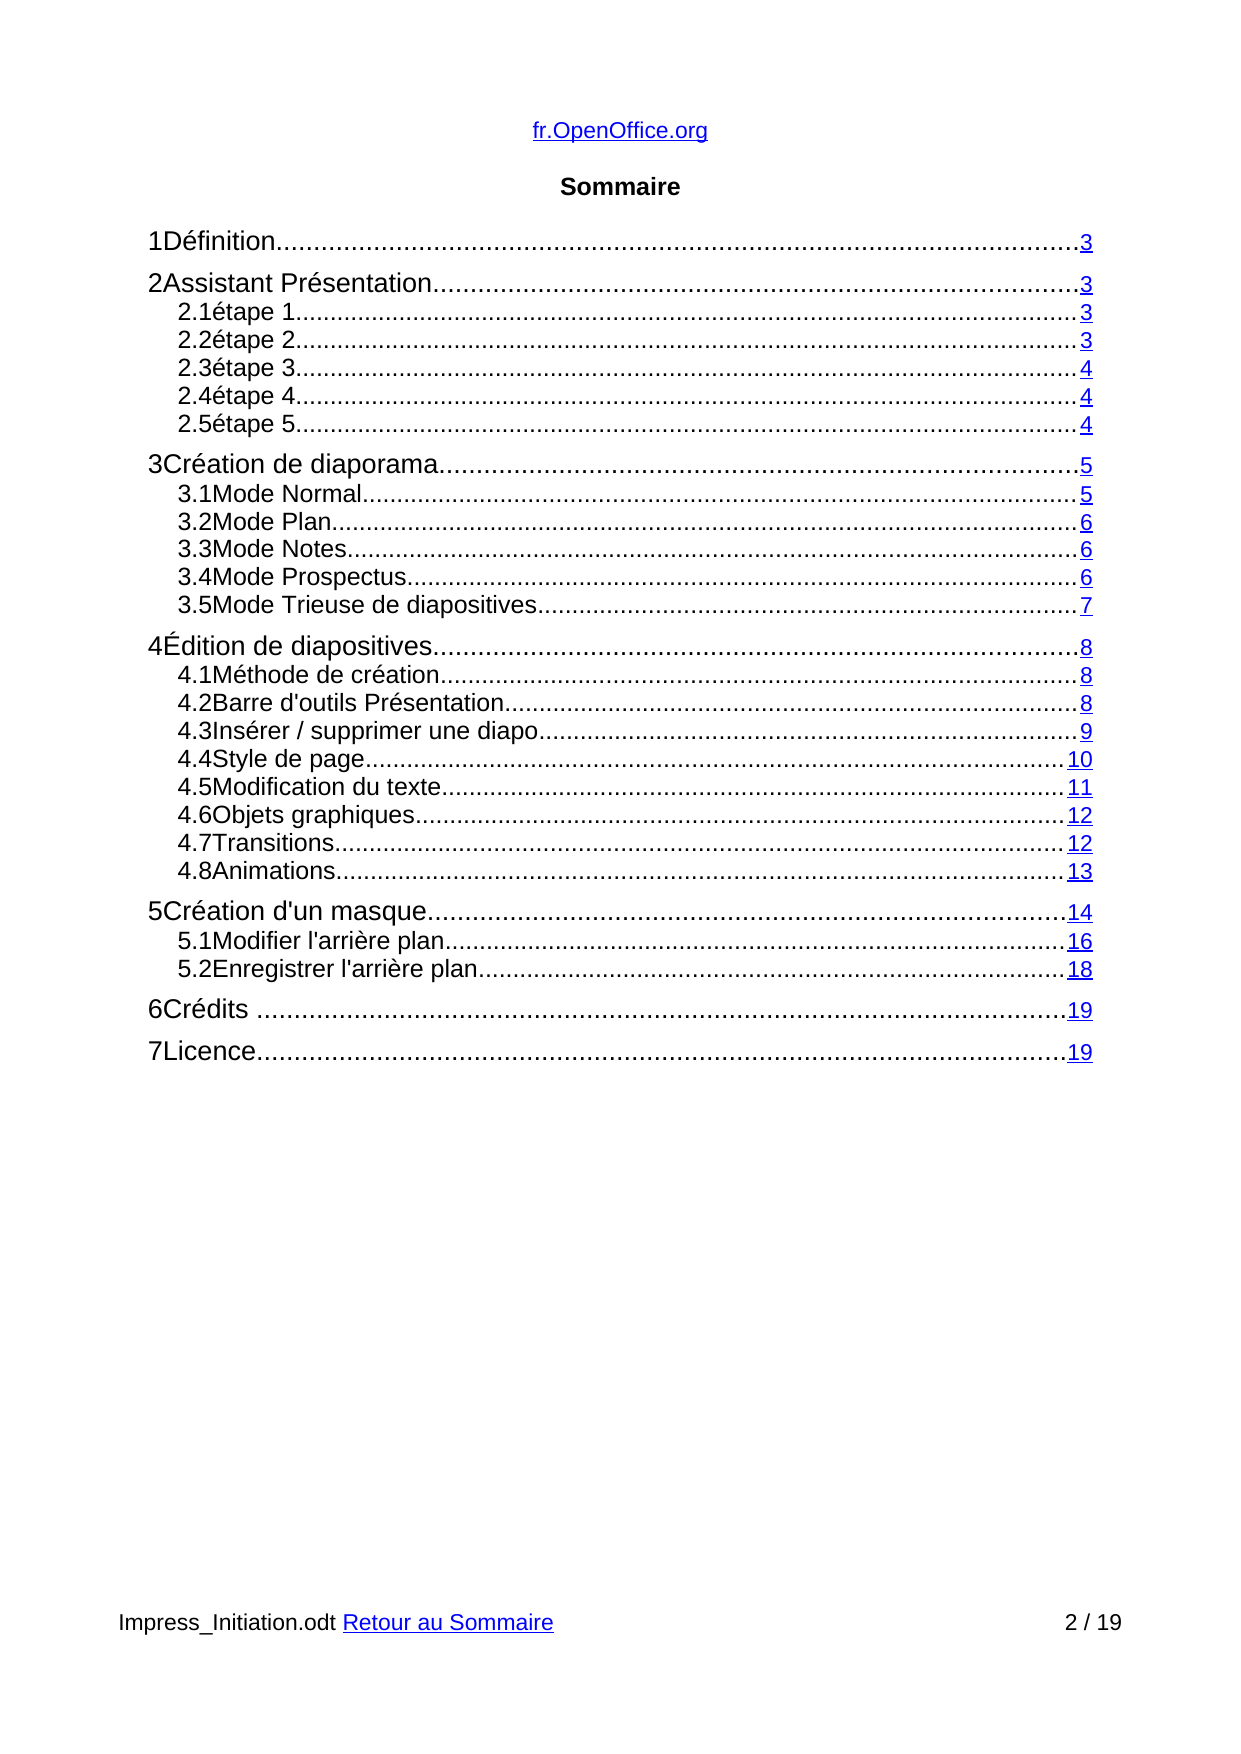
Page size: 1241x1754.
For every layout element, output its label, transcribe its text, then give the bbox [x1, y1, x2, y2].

text 4.1Méthode de création 8 [177, 661, 1092, 689]
text 5.2Enregistrer l'arrière plan 18 [177, 954, 1092, 982]
text 4.7Transitions 12 [177, 829, 1092, 857]
text 3.2Mode Plan 6 [177, 507, 1092, 535]
text 5Création d'un masque 14 [148, 896, 1092, 927]
text 4.8Animations 13 [177, 857, 1092, 884]
text 5.1Modifier l'arrière plan 16 [177, 927, 1092, 954]
text 3.4Mode Prospectus 6 [177, 563, 1092, 591]
text 2Assistant Présentation 3 [148, 267, 1092, 298]
text 4.2Barre d'outils Présentation 8 [177, 689, 1092, 717]
text 2.3étape 3 4 [177, 354, 1092, 382]
text 2.2étape 2 3 [177, 326, 1092, 354]
text 2.4étape 4 4 [177, 382, 1092, 409]
text 6Crédits 19 [148, 994, 1092, 1024]
text 4.6Objets graphiques 12 [177, 801, 1092, 829]
text 3.3Mode Notes 6 [177, 535, 1092, 563]
text 2.1étape 1 3 [177, 298, 1092, 326]
text 4.4Style de page 10 [177, 745, 1092, 773]
text 4.5Modification du texte 11 [177, 773, 1092, 801]
subtitle Sommaire [118, 173, 1122, 201]
text 2.5étape 5 4 [177, 409, 1092, 437]
text 4Édition de diapositives 8 [148, 631, 1092, 661]
text 7Licence 19 [148, 1036, 1092, 1067]
text 3Création de diaporama 5 [148, 449, 1092, 479]
text 3.5Mode Trieuse de diapositives 7 [177, 591, 1092, 619]
text 1Définition 3 [148, 225, 1092, 256]
text 3.1Mode Normal 5 [177, 479, 1092, 507]
text 4.3Insérer / supprimer une diapo 9 [177, 717, 1092, 745]
